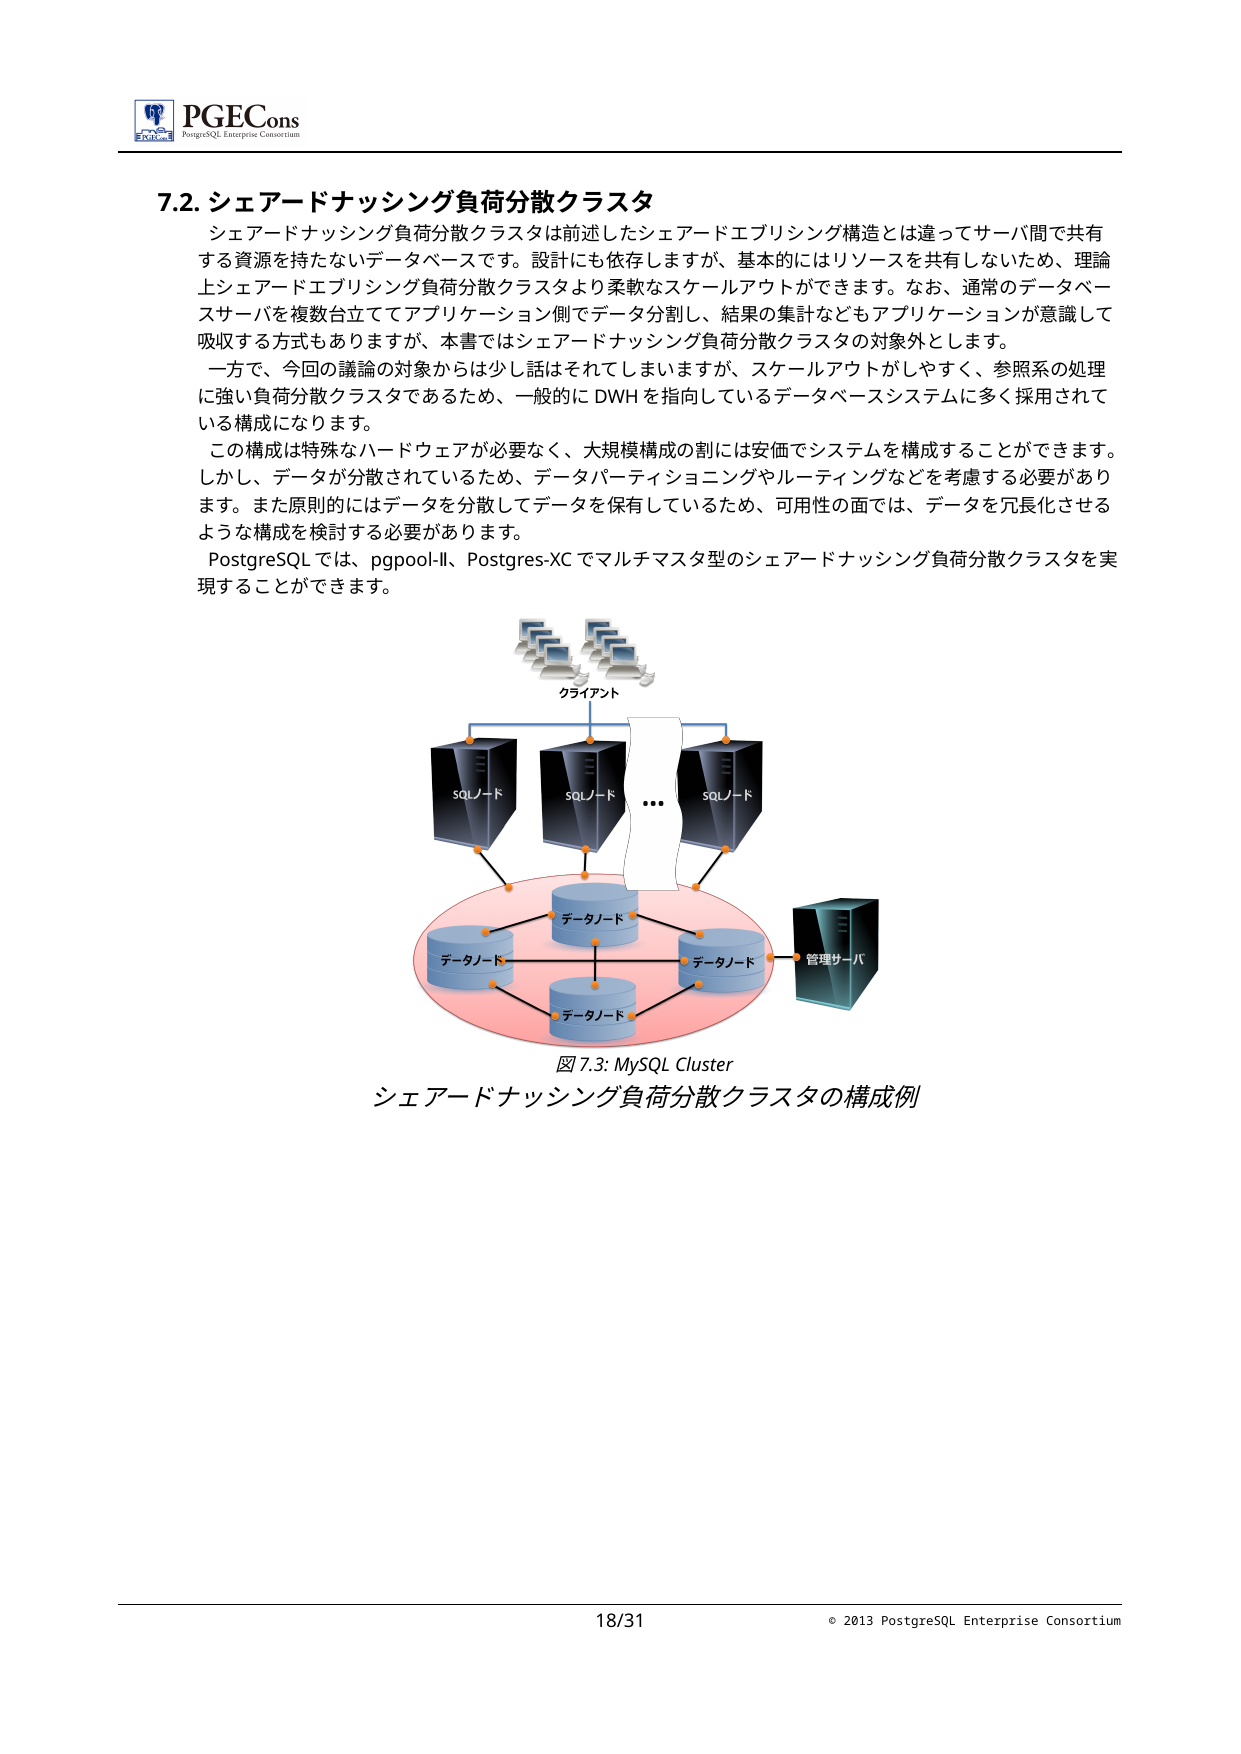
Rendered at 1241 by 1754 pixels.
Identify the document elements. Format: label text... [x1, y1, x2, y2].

text 一方で、今回の議論の対象からは少し話はそれてしまいますが、スケールアウトがしやすく、参照系の処理に強い負荷分散クラスタであるため、一般的にDWHを指向しているデータベースシステムに多く採用されている構成になります。 [197, 354, 1122, 436]
text PostgreSQLでは、pgpool-Ⅱ、Postgres-XCでマルチマスタ型のシェアードナッシング負荷分散クラスタを実現することができます。 [197, 544, 1122, 599]
subtitle シェアードナッシング負荷分散クラスタ [157, 182, 1122, 218]
picture [412, 611, 879, 1050]
text シェアードナッシング負荷分散クラスタの構成例 [157, 1077, 1122, 1113]
text シェアードナッシング負荷分散クラスタは前述したシェアードエブリシング構造とは違ってサーバ間で共有する資源を持たないデータベースです。設計にも依存しますが、基本的にはリソースを共有しないため、理論上シェアードエブリシング負荷分散クラスタより柔軟なスケールアウトができます。なお、通常のデータベースサーバを複数台立ててアプリケーション側でデータ分割し、結果の集計などもアプリケーションが意識して吸収する方式もありますが、本書ではシェアードナッシング負荷分散クラスタの対象外とします。 [197, 218, 1122, 354]
picture [128, 94, 306, 147]
text 図 7.3: MySQL Cluster [412, 1050, 878, 1077]
text この構成は特殊なハードウェアが必要なく、大規模構成の割には安価でシステムを構成することができます。しかし、データが分散されているため、データパーティショニングやルーティングなどを考慮する必要があります。また原則的にはデータを分散してデータを保有しているため、可用性の面では、データを冗長化させるような構成を検討する必要があります。 [197, 436, 1122, 544]
